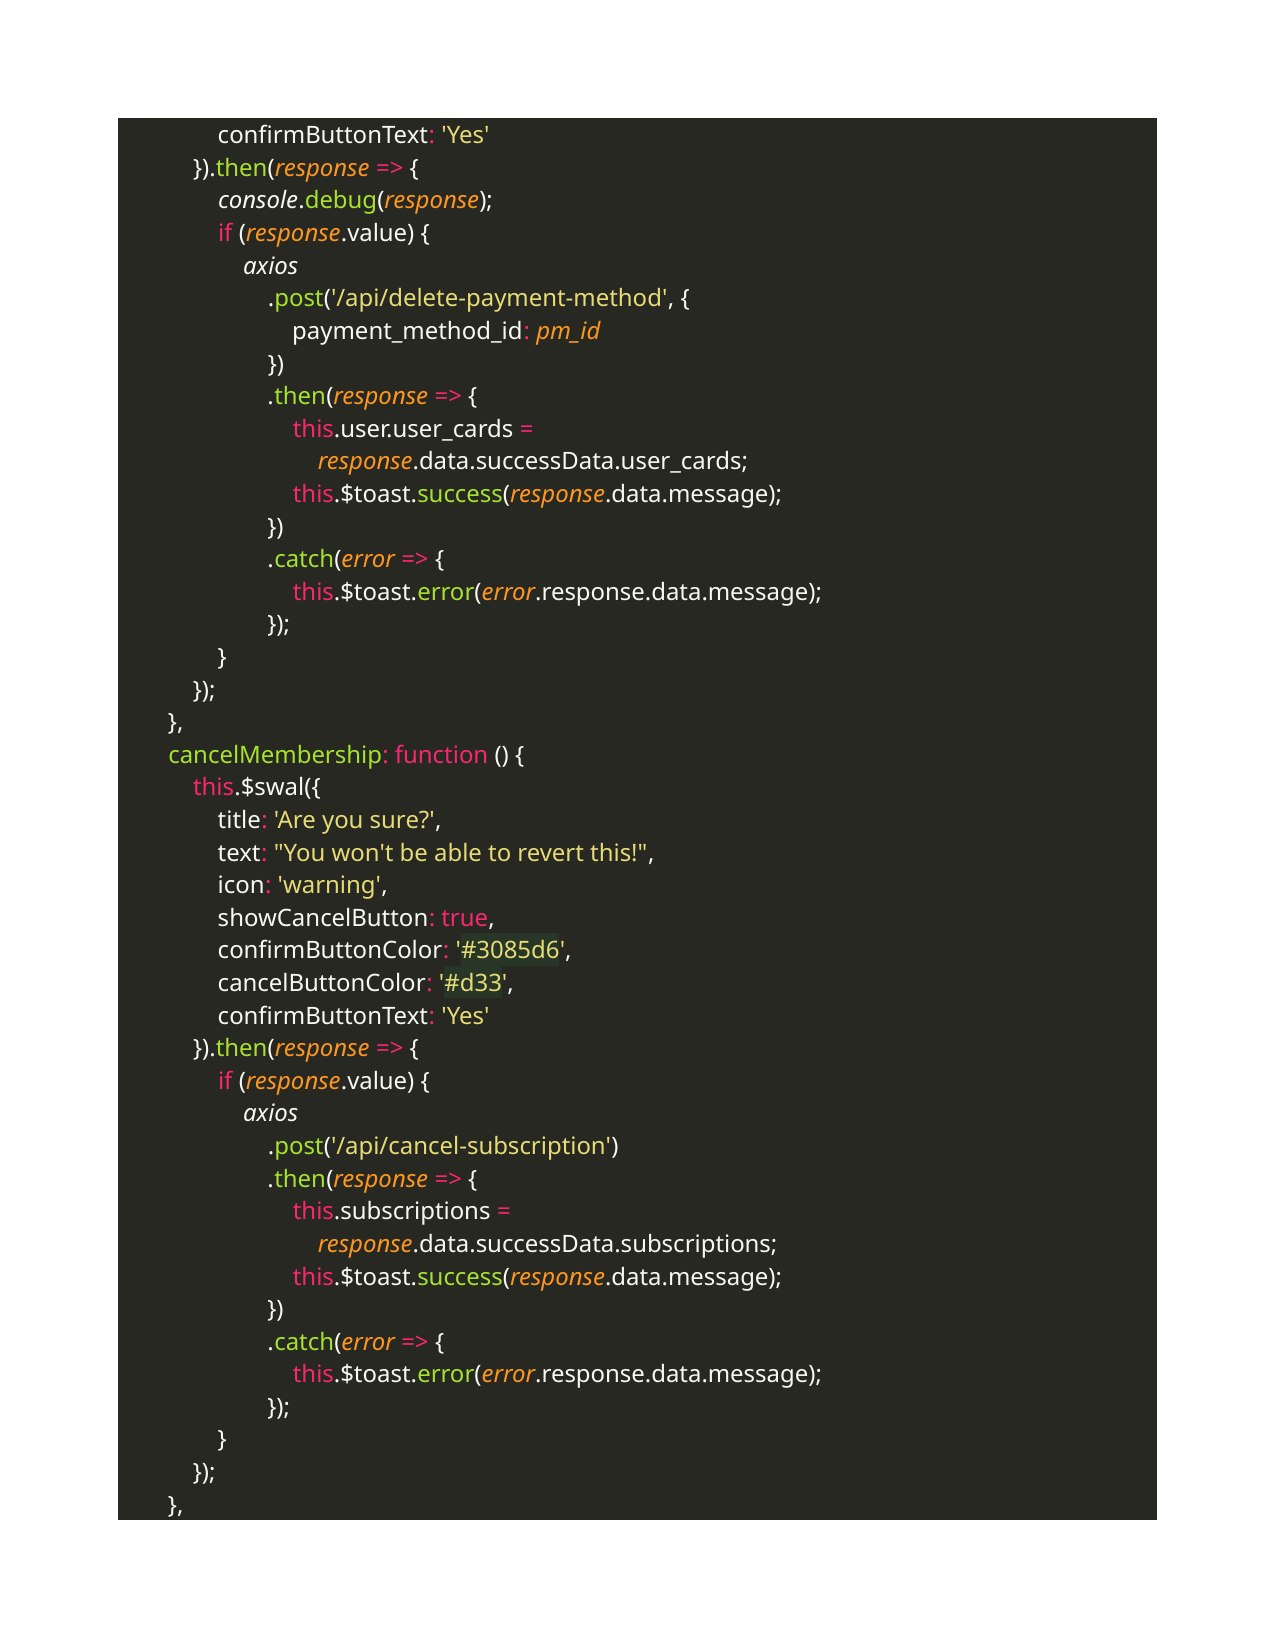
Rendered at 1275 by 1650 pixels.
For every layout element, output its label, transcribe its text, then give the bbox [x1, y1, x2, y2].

text confirmButtonText: 'Yes' }).then(response => { console.debug(response); if (response.value) { axios .post('/api/delete-payment-method', { payment_method_id: pm_id }) .then(response => { this.user.user_cards = response.data.successData.user_cards; this.$toast.success(response.data.message); }) .catch(error => { this.$toast.error(error.response.data.message); }); } }); }, cancelMembership: function () { this.$swal({ title: 'Are you sure?', text: "You won't be able to revert this!", icon: 'warning', showCancelButton: true, confirmButtonColor: '#3085d6', cancelButtonColor: '#d33', confirmButtonText: 'Yes' }).then(response => { if (response.value) { axios .post('/api/cancel-subscription') .then(response => { this.subscriptions = response.data.successData.subscriptions; this.$toast.success(response.data.message); }) .catch(error => { this.$toast.error(error.response.data.message); }); } }); }, [118, 118, 1157, 1520]
